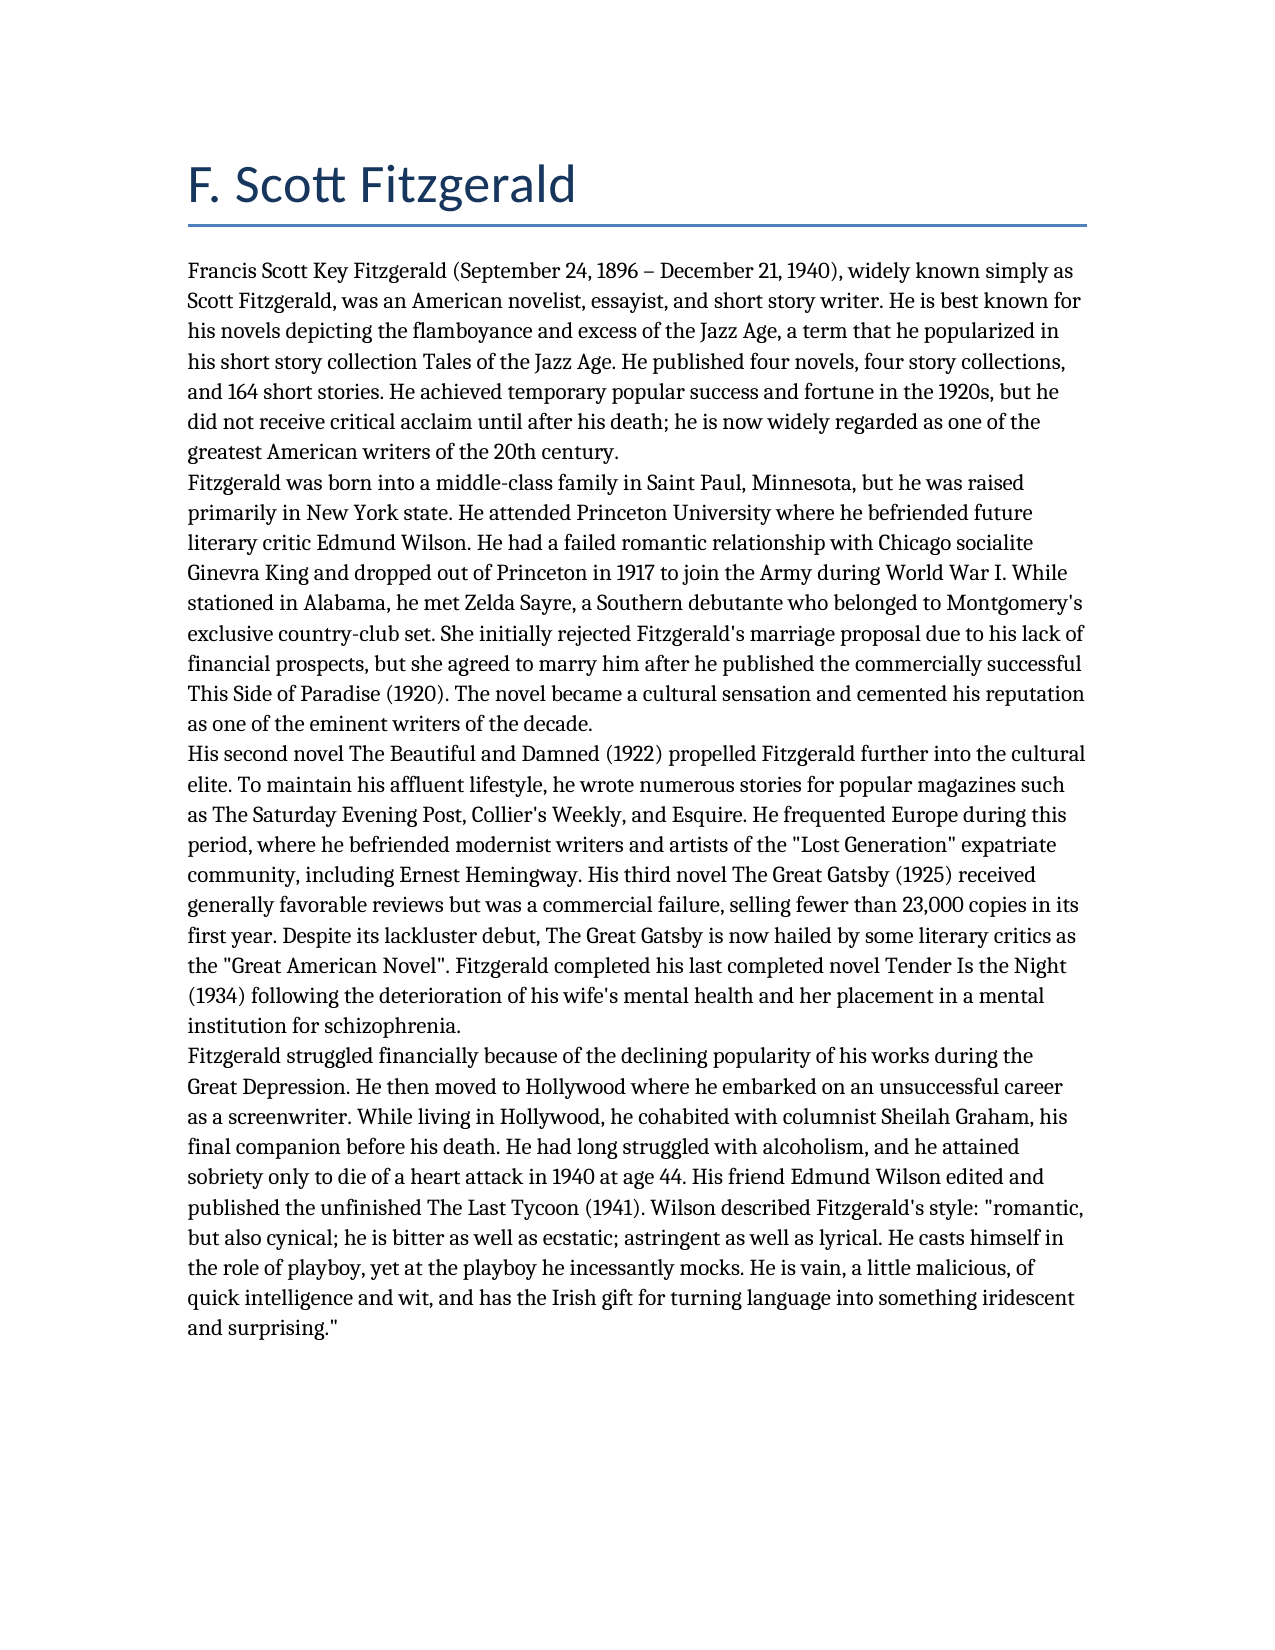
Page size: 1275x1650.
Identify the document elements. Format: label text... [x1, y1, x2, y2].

title F. Scott Fitzgerald [187, 150, 1087, 227]
text Francis Scott Key Fitzgerald (September 24, 1896 – December 21, 1940), widely known simply as Scott Fitzgerald, was an American novelist, essayist, and short story writer. He is best known for his novels depicting the flamboyance and excess of the Jazz Age, a term that he popularized in his short story collection Tales of the Jazz Age. He published four novels, four story collections, and 164 short stories. He achieved temporary popular success and fortune in the 1920s, but he did not receive critical acclaim until after his death; he is now widely regarded as one of the greatest American writers of the 20th century. Fitzgerald was born into a middle-class family in Saint Paul, Minnesota, but he was raised primarily in New York state. He attended Princeton University where he befriended future literary critic Edmund Wilson. He had a failed romantic relationship with Chicago socialite Ginevra King and dropped out of Princeton in 1917 to join the Army during World War I. While stationed in Alabama, he met Zelda Sayre, a Southern debutante who belonged to Montgomery's exclusive country-club set. She initially rejected Fitzgerald's marriage proposal due to his lack of financial prospects, but she agreed to marry him after he published the commercially successful This Side of Paradise (1920). The novel became a cultural sensation and cemented his reputation as one of the eminent writers of the decade. His second novel The Beautiful and Damned (1922) propelled Fitzgerald further into the cultural elite. To maintain his affluent lifestyle, he wrote numerous stories for popular magazines such as The Saturday Evening Post, Collier's Weekly, and Esquire. He frequented Europe during this period, where he befriended modernist writers and artists of the "Lost Generation" expatriate community, including Ernest Hemingway. His third novel The Great Gatsby (1925) received generally favorable reviews but was a commercial failure, selling fewer than 23,000 copies in its first year. Despite its lackluster debut, The Great Gatsby is now hailed by some literary critics as the "Great American Novel". Fitzgerald completed his last completed novel Tender Is the Night (1934) following the deterioration of his wife's mental health and her placement in a mental institution for schizophrenia. Fitzgerald struggled financially because of the declining popularity of his works during the Great Depression. He then moved to Hollywood where he embarked on an unsuccessful career as a screenwriter. While living in Hollywood, he cohabited with columnist Sheilah Graham, his final companion before his death. He had long struggled with alcoholism, and he attained sobriety only to die of a heart attack in 1940 at age 44. His friend Edmund Wilson edited and published the unfinished The Last Tycoon (1941). Wilson described Fitzgerald's style: "romantic, but also cynical; he is bitter as well as ecstatic; astringent as well as lyrical. He casts himself in the role of playboy, yet at the playboy he incessantly mocks. He is vain, a little malicious, of quick intelligence and wit, and has the Irish gift for turning language into something iridescent and surprising." [187, 258, 1087, 1341]
